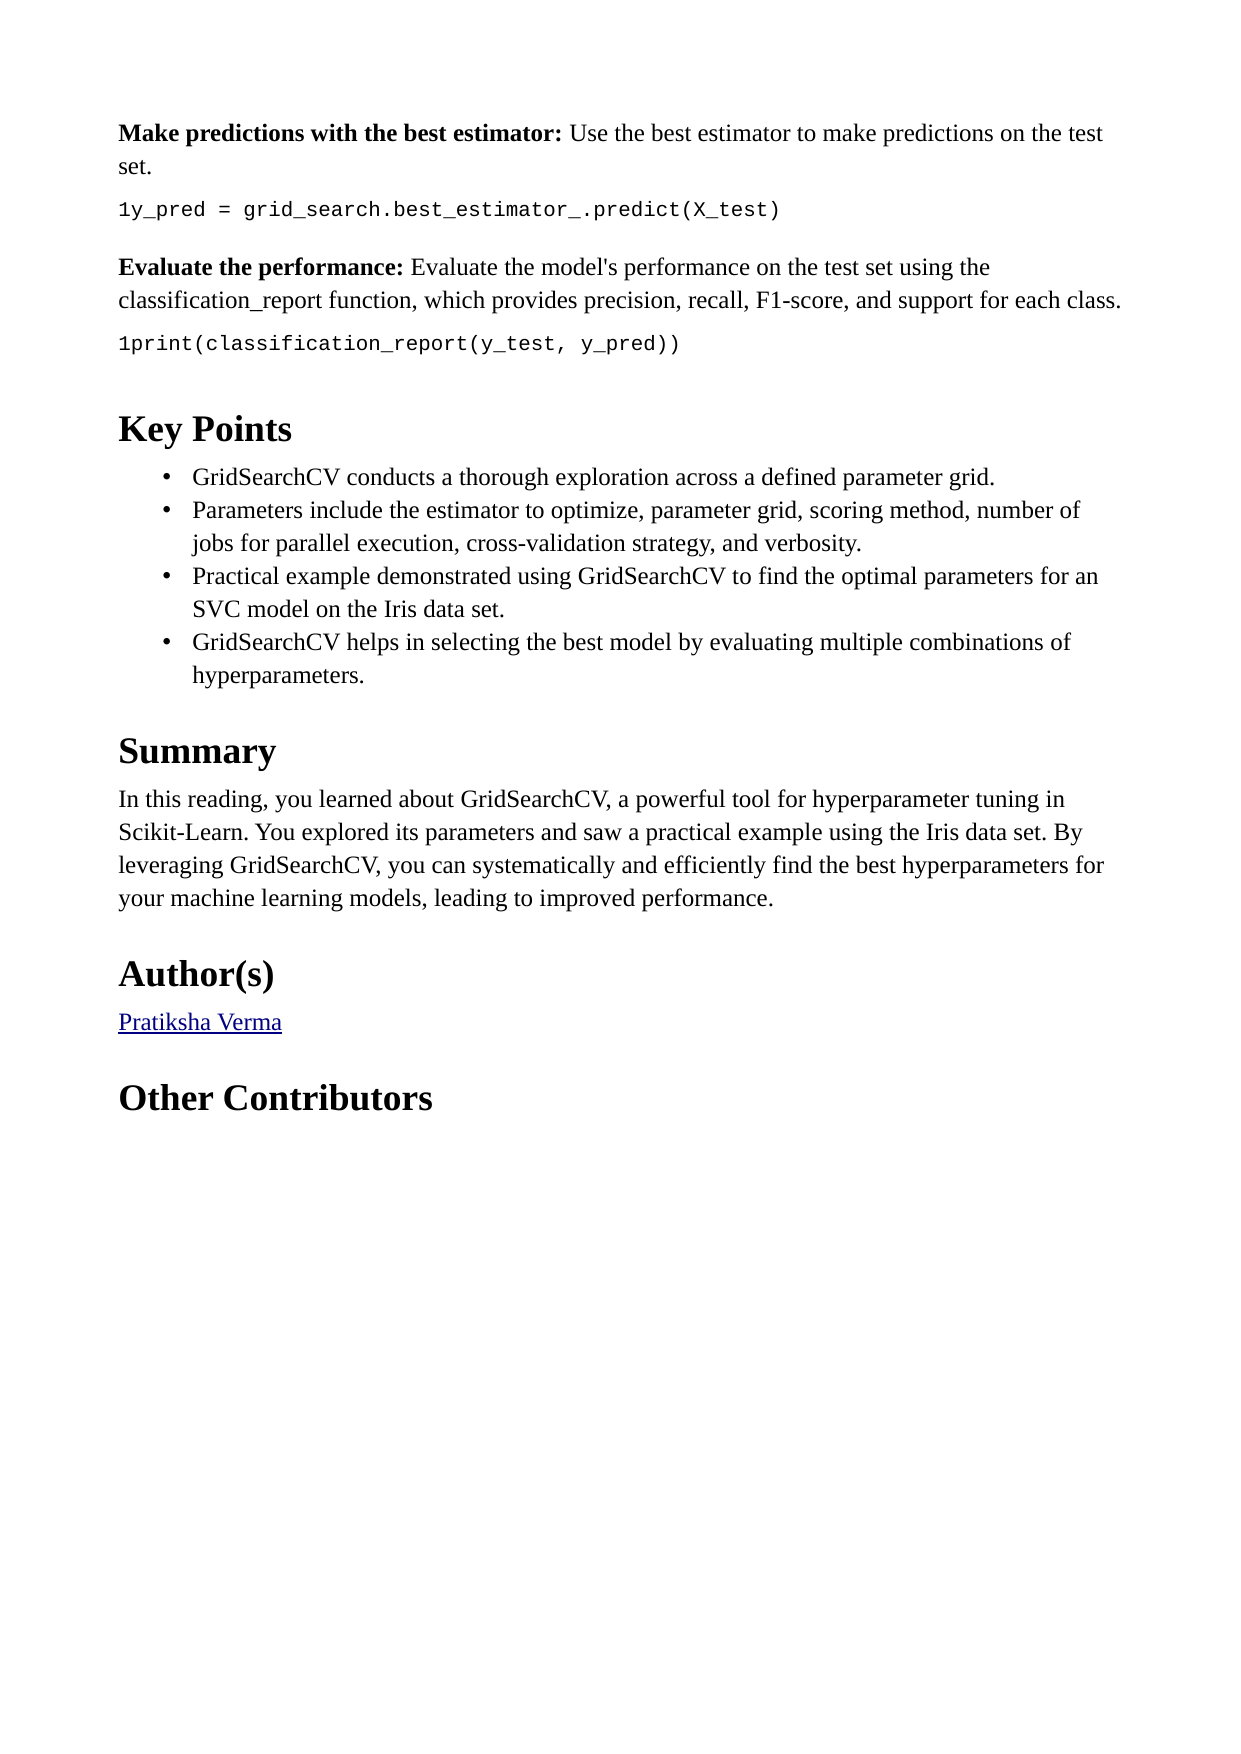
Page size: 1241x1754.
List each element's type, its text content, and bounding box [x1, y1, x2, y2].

text Evaluate the performance: Evaluate the model's performance on the test set using the classification_report function, which provides precision, recall, F1-score, and support for each class. [118, 252, 1122, 314]
list GridSearchCV helps in selecting the best model by evaluating multiple combinations of hyperparameters. [162, 627, 1122, 689]
subtitle Other Contributors [118, 1076, 1122, 1119]
subtitle Summary [118, 729, 1122, 772]
list GridSearchCV conducts a thorough exploration across a defined parameter grid. [162, 462, 1122, 491]
list Parameters include the estimator to optimize, parameter grid, scoring method, number of jobs for parallel execution, cross-validation strategy, and verbosity. [162, 495, 1122, 557]
text 1print(classification_report(y_test, y_pred)) [118, 332, 1122, 356]
text 1y_pred = grid_search.best_estimator_.predict(X_test) [118, 199, 1122, 222]
list Practical example demonstrated using GridSearchCV to find the optimal parameters for an SVC model on the Iris data set. [162, 561, 1122, 623]
subtitle Key Points [118, 406, 1122, 449]
text Make predictions with the best estimator: Use the best estimator to make predictions on the test set. [118, 118, 1122, 180]
text Pratiksha Verma [118, 1007, 1122, 1036]
text In this reading, you learned about GridSearchCV, a powerful tool for hyperparameter tuning in Scikit-Learn. You explored its parameters and saw a practical example using the Iris data set. By leveraging GridSearchCV, you can systematically and efficiently find the best hyperparameters for your machine learning models, leading to improved performance. [118, 784, 1122, 912]
subtitle Author(s) [118, 952, 1122, 995]
